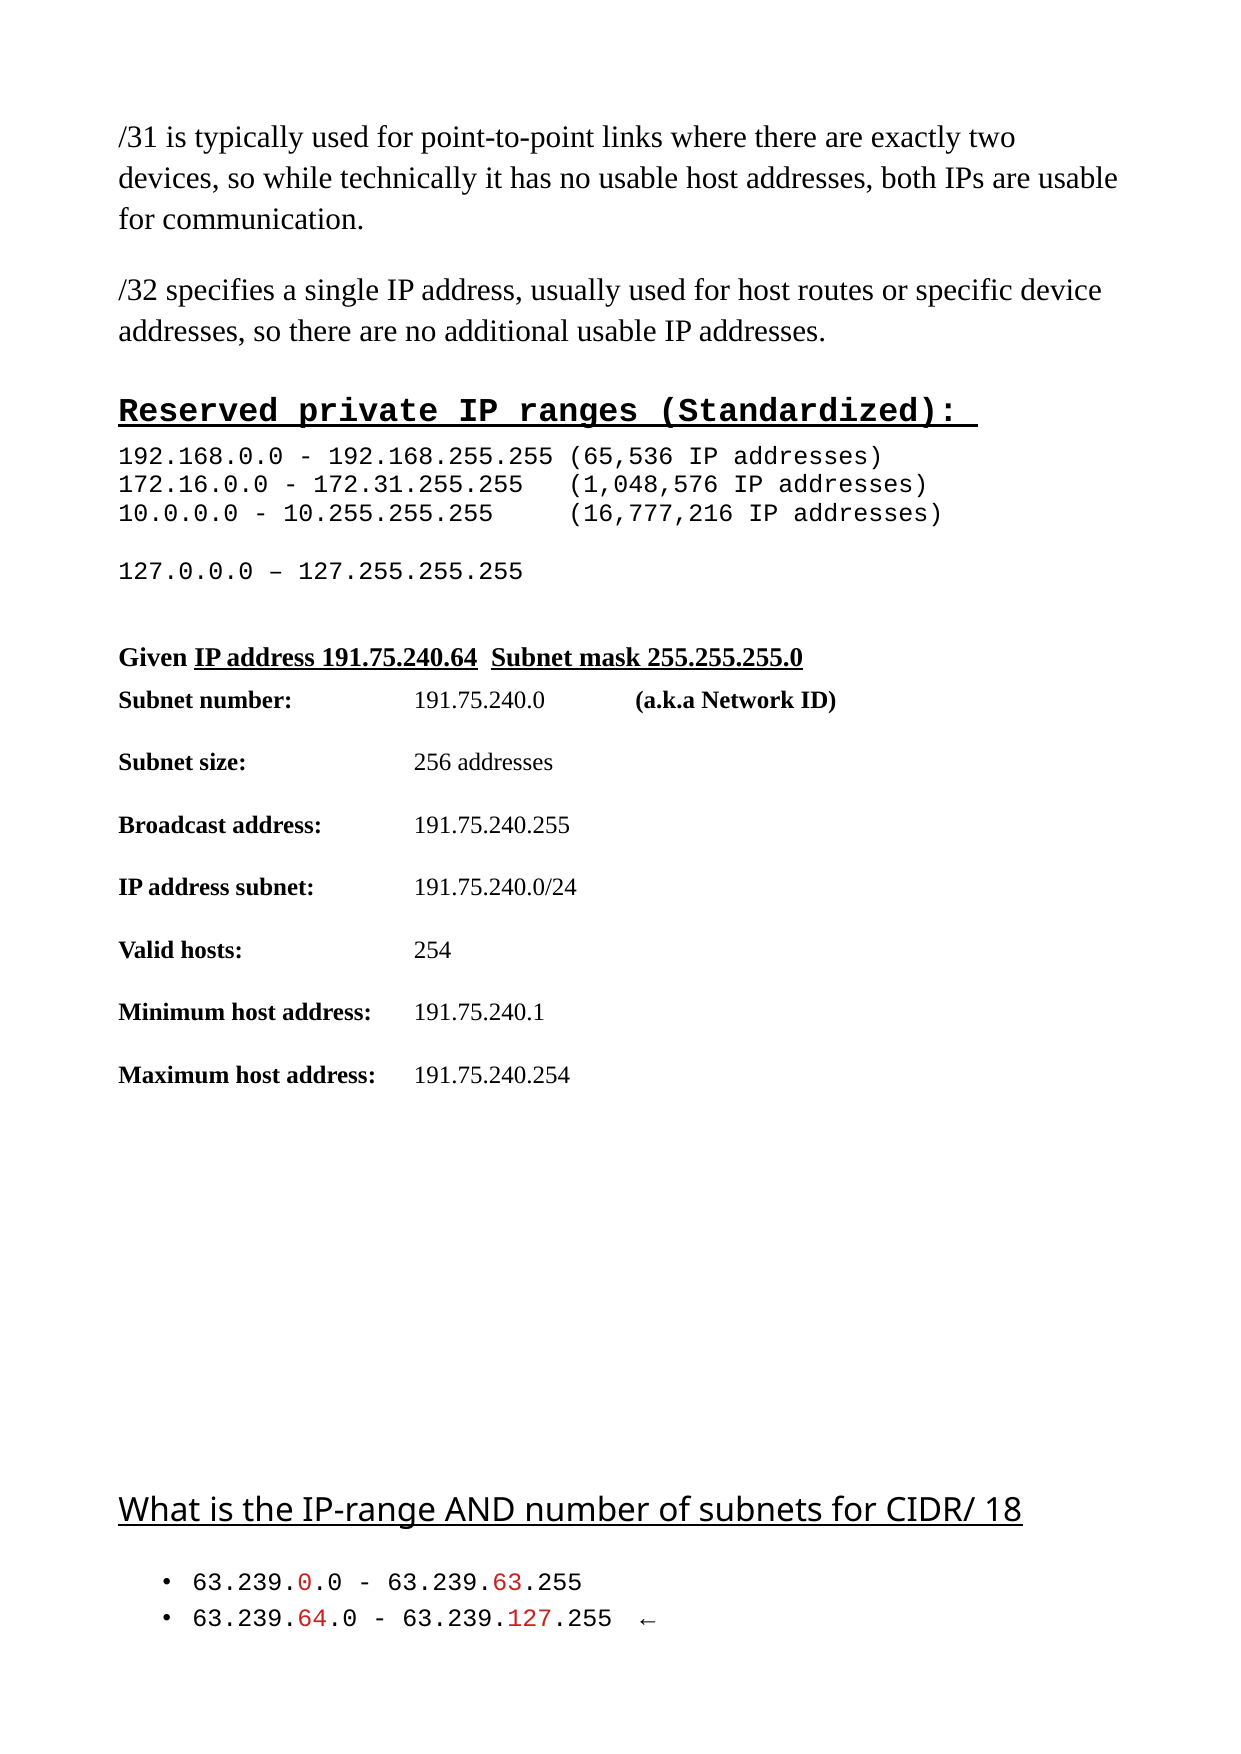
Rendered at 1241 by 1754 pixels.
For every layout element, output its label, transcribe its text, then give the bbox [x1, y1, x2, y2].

text Valid hosts: 254 [118, 935, 1122, 963]
text Maximum host address: 191.75.240.254 [118, 1060, 1122, 1088]
text Broadcast address: 191.75.240.255 [118, 810, 1122, 838]
text Subnet number: 191.75.240.0 (a.k.a Network ID) [118, 685, 1122, 713]
text 127.0.0.0 – 127.255.255.255 [118, 558, 1122, 587]
list 63.239.0.0 - 63.239.63.255 [162, 1567, 1122, 1598]
text 172.16.0.0 - 172.31.255.255 (1,048,576 IP addresses) [118, 472, 1122, 500]
list 63.239.64.0 - 63.239.127.255 ← [162, 1603, 1122, 1634]
text /32 specifies a single IP address, usually used for host routes or specific device addresses, so there are no additional usable IP addresses. [118, 271, 1122, 348]
text 10.0.0.0 - 10.255.255.255 (16,777,216 IP addresses) [118, 500, 1122, 529]
text Minimum host address: 191.75.240.1 [118, 997, 1122, 1026]
subtitle Reserved private IP ranges (Standardized): [118, 393, 1122, 431]
text Subnet size: 256 addresses [118, 747, 1122, 776]
subtitle Given IP address 191.75.240.64 Subnet mask 255.255.255.0 [118, 641, 1122, 672]
text What is the IP-range AND number of subnets for CIDR/ 18 [118, 1486, 1122, 1531]
text 192.168.0.0 - 192.168.255.255 (65,536 IP addresses) [118, 444, 1122, 472]
text IP address subnet: 191.75.240.0/24 [118, 872, 1122, 901]
text /31 is typically used for point-to-point links where there are exactly two devices, so while technically it has no usable host addresses, both IPs are usable for communication. [118, 118, 1122, 237]
